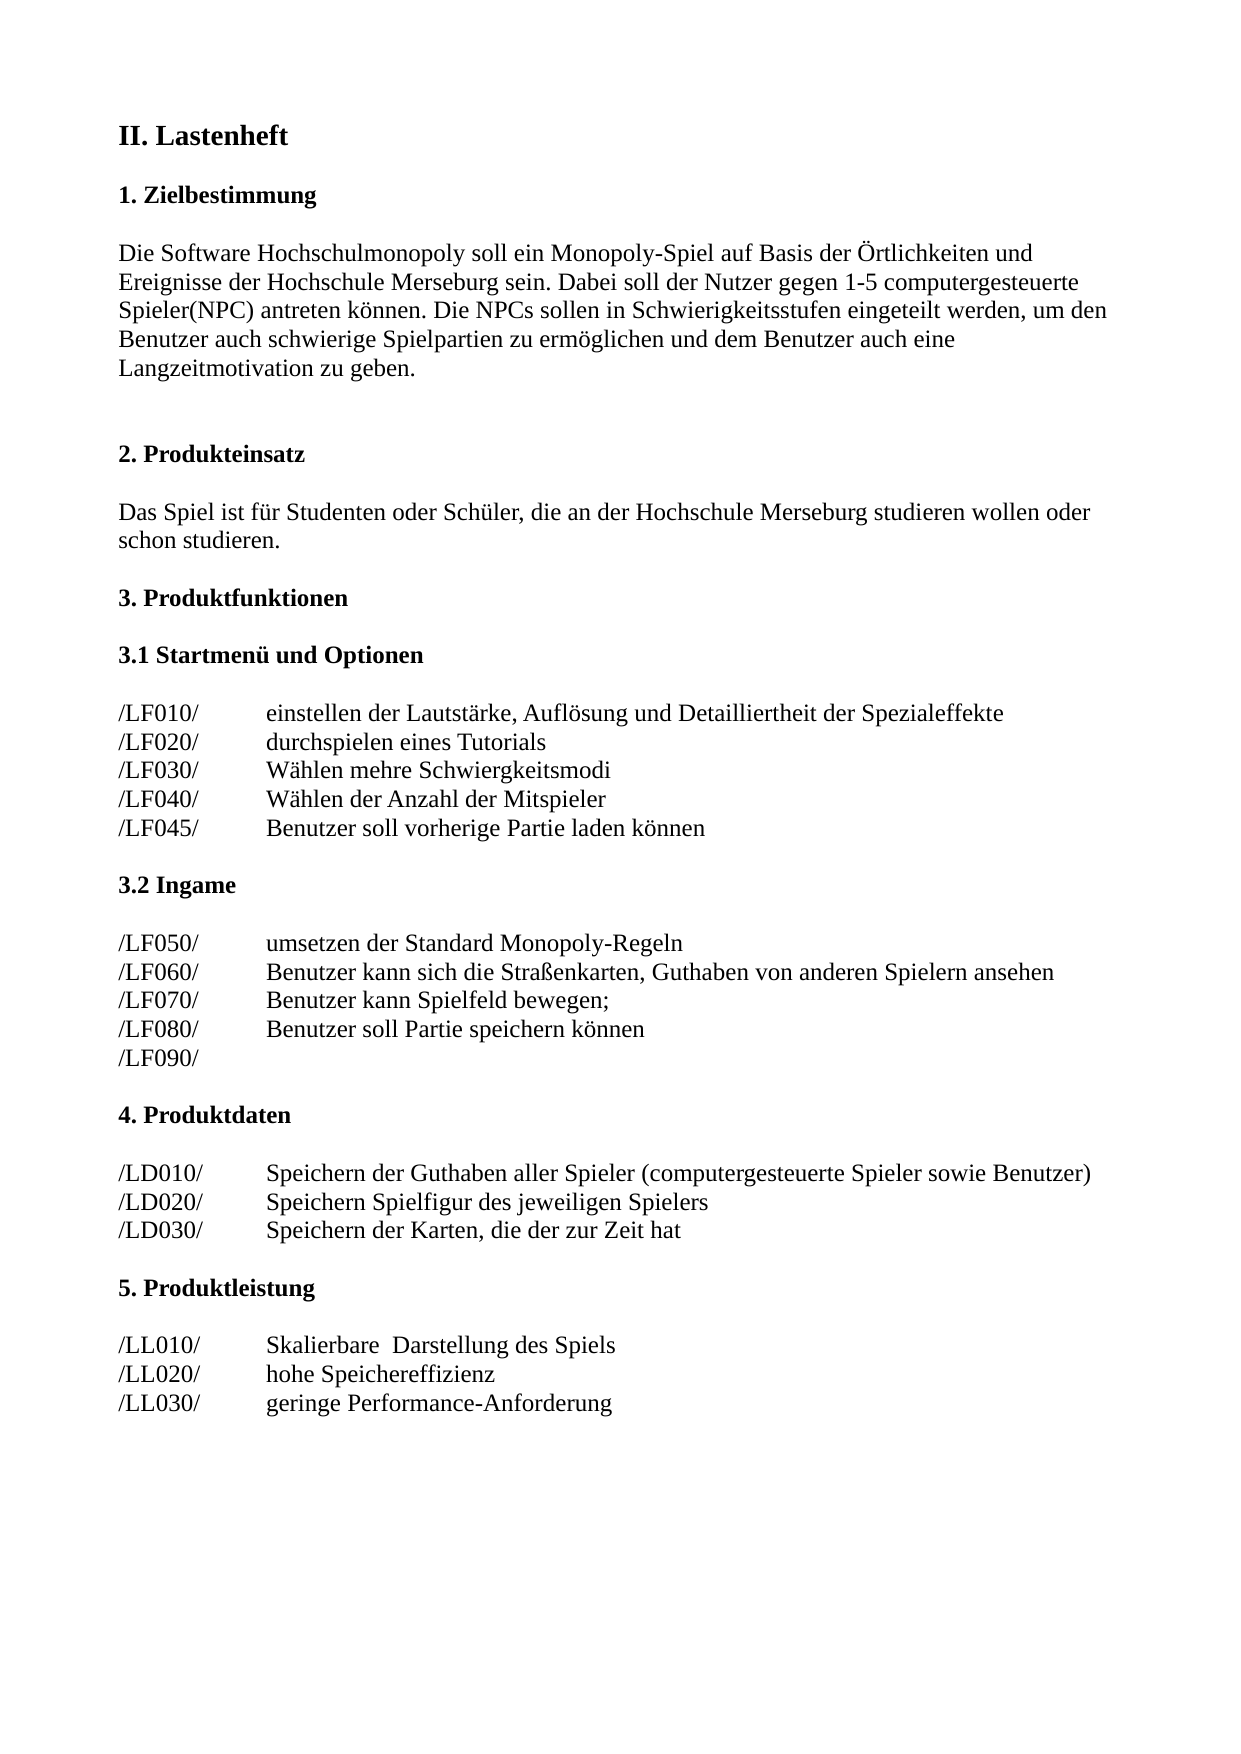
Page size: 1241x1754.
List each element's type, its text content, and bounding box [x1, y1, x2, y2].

text /LF080/ Benutzer soll Partie speichern können [118, 1014, 1122, 1043]
text /LF070/ Benutzer kann Spielfeld bewegen; [118, 985, 1122, 1014]
text /LL020/ hohe Speichereffizienz [118, 1359, 1122, 1388]
text /LF040/ Wählen der Anzahl der Mitspieler [118, 784, 1122, 813]
text II. Lastenheft [118, 118, 1122, 152]
text 3.2 Ingame [118, 870, 1122, 899]
text /LL010/ Skalierbare Darstellung des Spiels [118, 1330, 1122, 1359]
text /LF060/ Benutzer kann sich die Straßenkarten, Guthaben von anderen Spielern ansehen [118, 957, 1122, 985]
text 2. Produkteinsatz [118, 439, 1122, 468]
text /LF030/ Wählen mehre Schwiergkeitsmodi [118, 755, 1122, 784]
text /LF010/ einstellen der Lautstärke, Auflösung und Detailliertheit der Spezialeffekte [118, 698, 1122, 727]
text 3.1 Startmenü und Optionen [118, 640, 1122, 669]
text Das Spiel ist für Studenten oder Schüler, die an der Hochschule Merseburg studieren wollen oder schon studieren. [118, 497, 1122, 554]
text 1. Zielbestimmung [118, 180, 1122, 209]
text /LD030/ Speichern der Karten, die der zur Zeit hat [118, 1215, 1122, 1244]
text 3. Produktfunktionen [118, 583, 1122, 612]
text /LF090/ [118, 1043, 1122, 1072]
text 5. Produktleistung [118, 1273, 1122, 1302]
text /LF045/ Benutzer soll vorherige Partie laden können [118, 813, 1122, 842]
text Die Software Hochschulmonopoly soll ein Monopoly-Spiel auf Basis der Örtlichkeiten und Ereignisse der Hochschule Merseburg sein. Dabei soll der Nutzer gegen 1-5 computergesteuerte Spieler(NPC) antreten können. Die NPCs sollen in Schwierigkeitsstufen eingeteilt werden, um den Benutzer auch schwierige Spielpartien zu ermöglichen und dem Benutzer auch eine Langzeitmotivation zu geben. [118, 238, 1122, 382]
text /LD010/ Speichern der Guthaben aller Spieler (computergesteuerte Spieler sowie Benutzer) [118, 1158, 1122, 1187]
text 4. Produktdaten [118, 1100, 1122, 1129]
text /LF050/ umsetzen der Standard Monopoly-Regeln [118, 928, 1122, 957]
text /LF020/ durchspielen eines Tutorials [118, 727, 1122, 755]
text /LL030/ geringe Performance-Anforderung [118, 1388, 1122, 1417]
text /LD020/ Speichern Spielfigur des jeweiligen Spielers [118, 1187, 1122, 1215]
